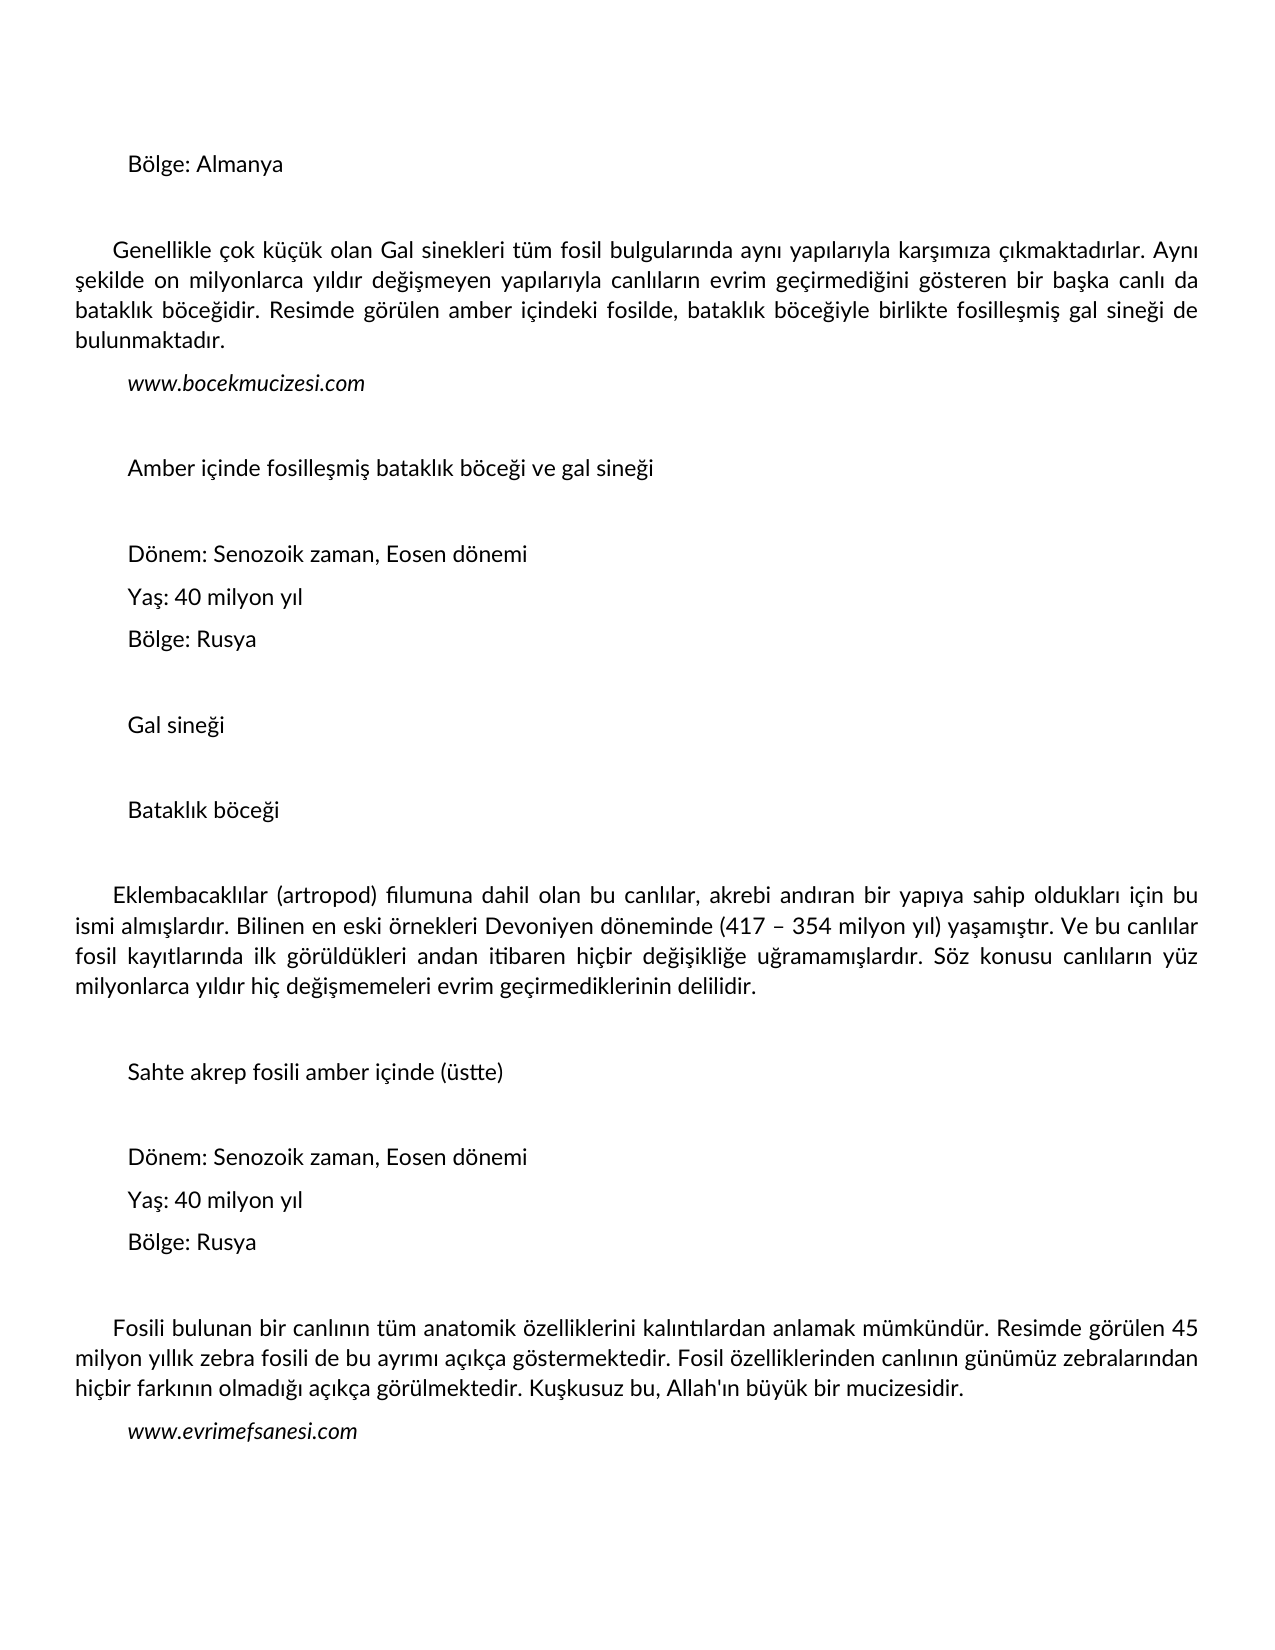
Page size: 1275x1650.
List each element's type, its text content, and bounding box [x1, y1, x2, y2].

text Yaş: 40 milyon yıl [127, 582, 1177, 610]
text Bölge: Rusya [127, 1228, 1177, 1256]
text Bölge: Rusya [127, 625, 1177, 652]
text Bataklık böceği [127, 796, 1177, 823]
text Eklembacaklılar (artropod) filumuna dahil olan bu canlılar, akrebi andıran bir yapıya sahip oldukları için bu ismi almışlardır. Bilinen en eski örnekleri Devoniyen döneminde (417 – 354 milyon yıl) yaşamıştır. Ve bu canlılar fosil kayıtlarında ilk görüldükleri andan itibaren hiçbir değişikliğe uğramamışlardır. Söz konusu canlıların yüz milyonlarca yıldır hiç değişmemeleri evrim geçirmediklerinin delilidir. [75, 881, 1200, 999]
text Gal sineği [127, 710, 1177, 738]
text www.evrimefsanesi.com [127, 1417, 1177, 1444]
text Yaş: 40 milyon yıl [127, 1185, 1177, 1213]
text www.bocekmucizesi.com [127, 369, 1177, 396]
text Dönem: Senozoik zaman, Eosen dönemi [127, 1143, 1177, 1170]
text Amber içinde fosilleşmiş bataklık böceği ve gal sineği [127, 454, 1177, 482]
text Sahte akrep fosili amber içinde (üstte) [127, 1057, 1177, 1085]
text Genellikle çok küçük olan Gal sinekleri tüm fosil bulgularında aynı yapılarıyla karşımıza çıkmaktadırlar. Aynı şekilde on milyonlarca yıldır değişmeyen yapılarıyla canlıların evrim geçirmediğini gösteren bir başka canlı da bataklık böceğidir. Resimde görülen amber içindeki fosilde, bataklık böceğiyle birlikte fosilleşmiş gal sineği de bulunmaktadır. [75, 235, 1200, 353]
text Fosili bulunan bir canlının tüm anatomik özelliklerini kalıntılardan anlamak mümkündür. Resimde görülen 45 milyon yıllık zebra fosili de bu ayrımı açıkça göstermektedir. Fosil özelliklerinden canlının günümüz zebralarından hiçbir farkının olmadığı açıkça görülmektedir. Kuşkusuz bu, Allah'ın büyük bir mucizesidir. [75, 1313, 1200, 1401]
text Dönem: Senozoik zaman, Eosen dönemi [127, 539, 1177, 567]
text Bölge: Almanya [127, 150, 1177, 177]
